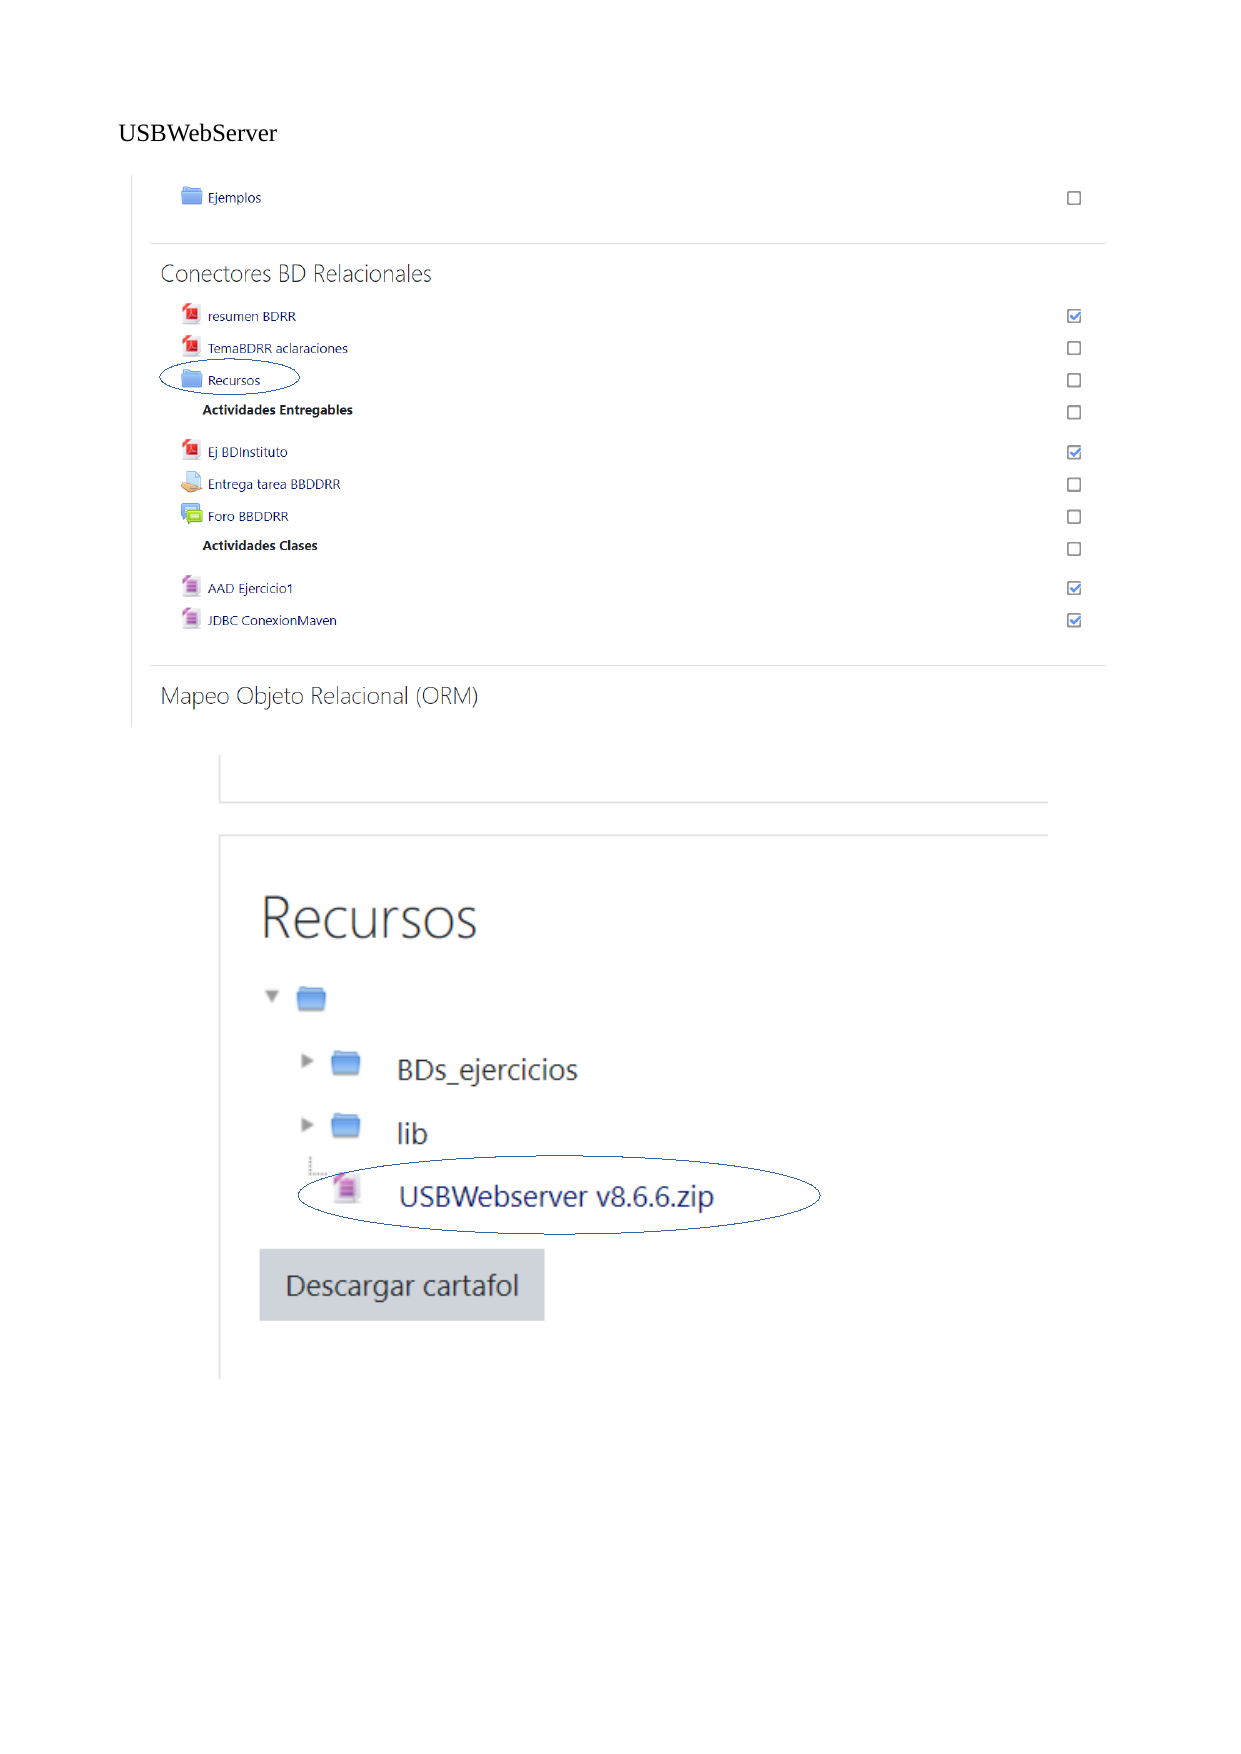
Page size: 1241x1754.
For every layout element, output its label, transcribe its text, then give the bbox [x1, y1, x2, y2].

picture [118, 175, 1123, 727]
text USBWebServer [118, 118, 1122, 147]
picture [192, 755, 1049, 1379]
